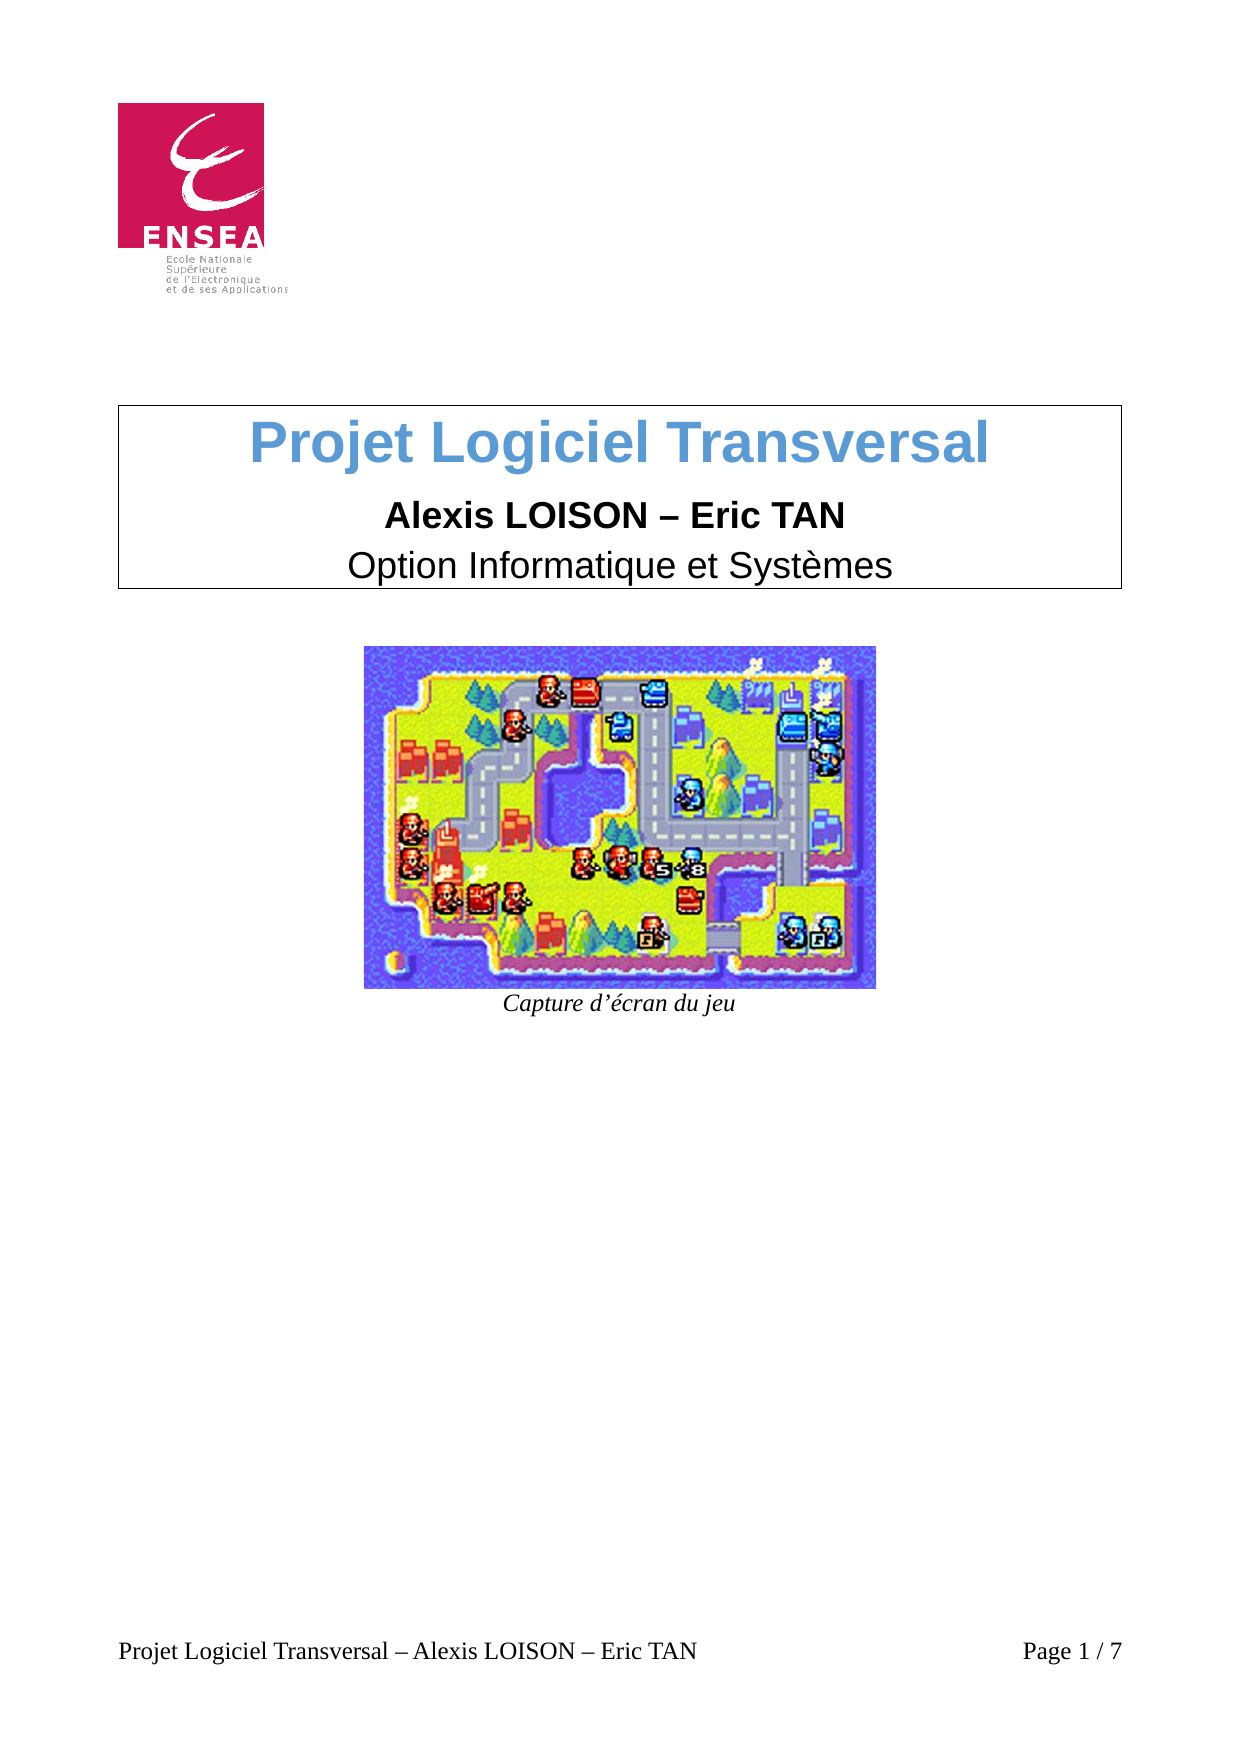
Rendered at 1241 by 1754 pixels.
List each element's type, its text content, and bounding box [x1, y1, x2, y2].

text Capture d’écran du jeu [118, 988, 1122, 1017]
title Projet Logiciel Transversal [119, 406, 1121, 475]
subtitle Option Informatique et Systèmes [119, 540, 1121, 588]
subtitle Alexis LOISON – Eric TAN [119, 491, 1121, 537]
